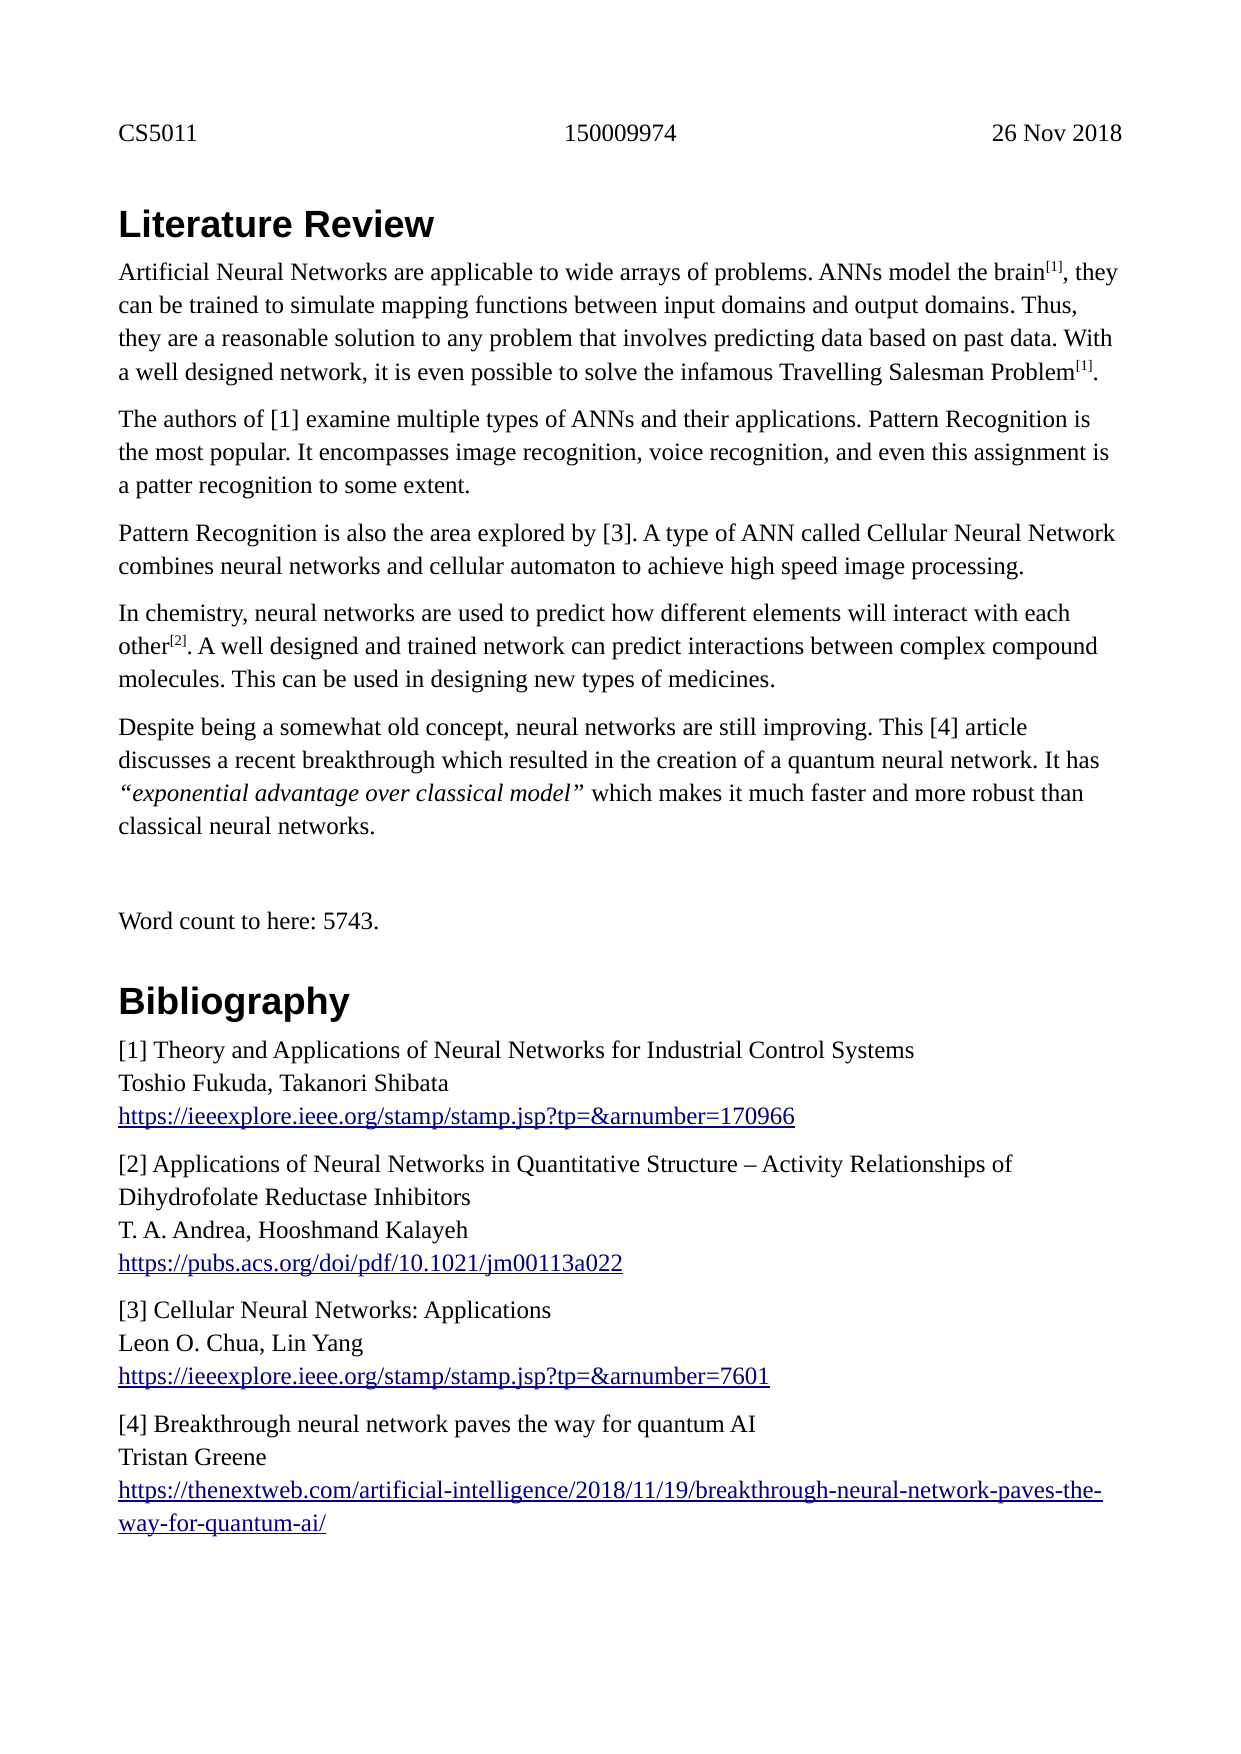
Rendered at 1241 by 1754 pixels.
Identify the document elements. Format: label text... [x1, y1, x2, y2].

text [3] Cellular Neural Networks: Applications Leon O. Chua, Lin Yang https://ieeexplore.ieee.org/stamp/stamp.jsp?tp=&arnumber=7601 [118, 1295, 1122, 1390]
text [1] Theory and Applications of Neural Networks for Industrial Control Systems Toshio Fukuda, Takanori Shibata https://ieeexplore.ieee.org/stamp/stamp.jsp?tp=&arnumber=170966 [118, 1035, 1122, 1130]
text Despite being a somewhat old concept, neural networks are still improving. This [4] article discusses a recent breakthrough which resulted in the creation of a quantum neural network. It has “exponential advantage over classical model” which makes it much faster and more robust than classical neural networks. [118, 712, 1122, 840]
subtitle Bibliography [118, 979, 1122, 1023]
subtitle Literature Review [118, 201, 1122, 245]
text [2] Applications of Neural Networks in Quantitative Structure – Activity Relationships of Dihydrofolate Reductase Inhibitors T. A. Andrea, Hooshmand Kalayeh https://pubs.acs.org/doi/pdf/10.1021/jm00113a022 [118, 1149, 1122, 1277]
text Word count to here: 5743. [118, 906, 1122, 935]
text Pattern Recognition is also the area explored by [3]. A type of ANN called Cellular Neural Network combines neural networks and cellular automaton to achieve high speed image processing. [118, 518, 1122, 579]
text [4] Breakthrough neural network paves the way for quantum AI Tristan Greene https://thenextweb.com/artificial-intelligence/2018/11/19/breakthrough-neural-network-paves-the-way-for-quantum-ai/ [118, 1409, 1122, 1537]
text In chemistry, neural networks are used to predict how different elements will interact with each other[2]. A well designed and trained network can predict interactions between complex compound molecules. This can be used in designing new types of medicines. [118, 598, 1122, 693]
text Artificial Neural Networks are applicable to wide arrays of problems. ANNs model the brain[1], they can be trained to simulate mapping functions between input domains and output domains. Thus, they are a reasonable solution to any problem that involves predicting data based on past data. With a well designed network, it is even possible to solve the infamous Travelling Salesman Problem[1]. [118, 257, 1122, 385]
text The authors of [1] examine multiple types of ANNs and their applications. Pattern Recognition is the most popular. It encompasses image recognition, voice recognition, and even this assignment is a patter recognition to some extent. [118, 404, 1122, 499]
